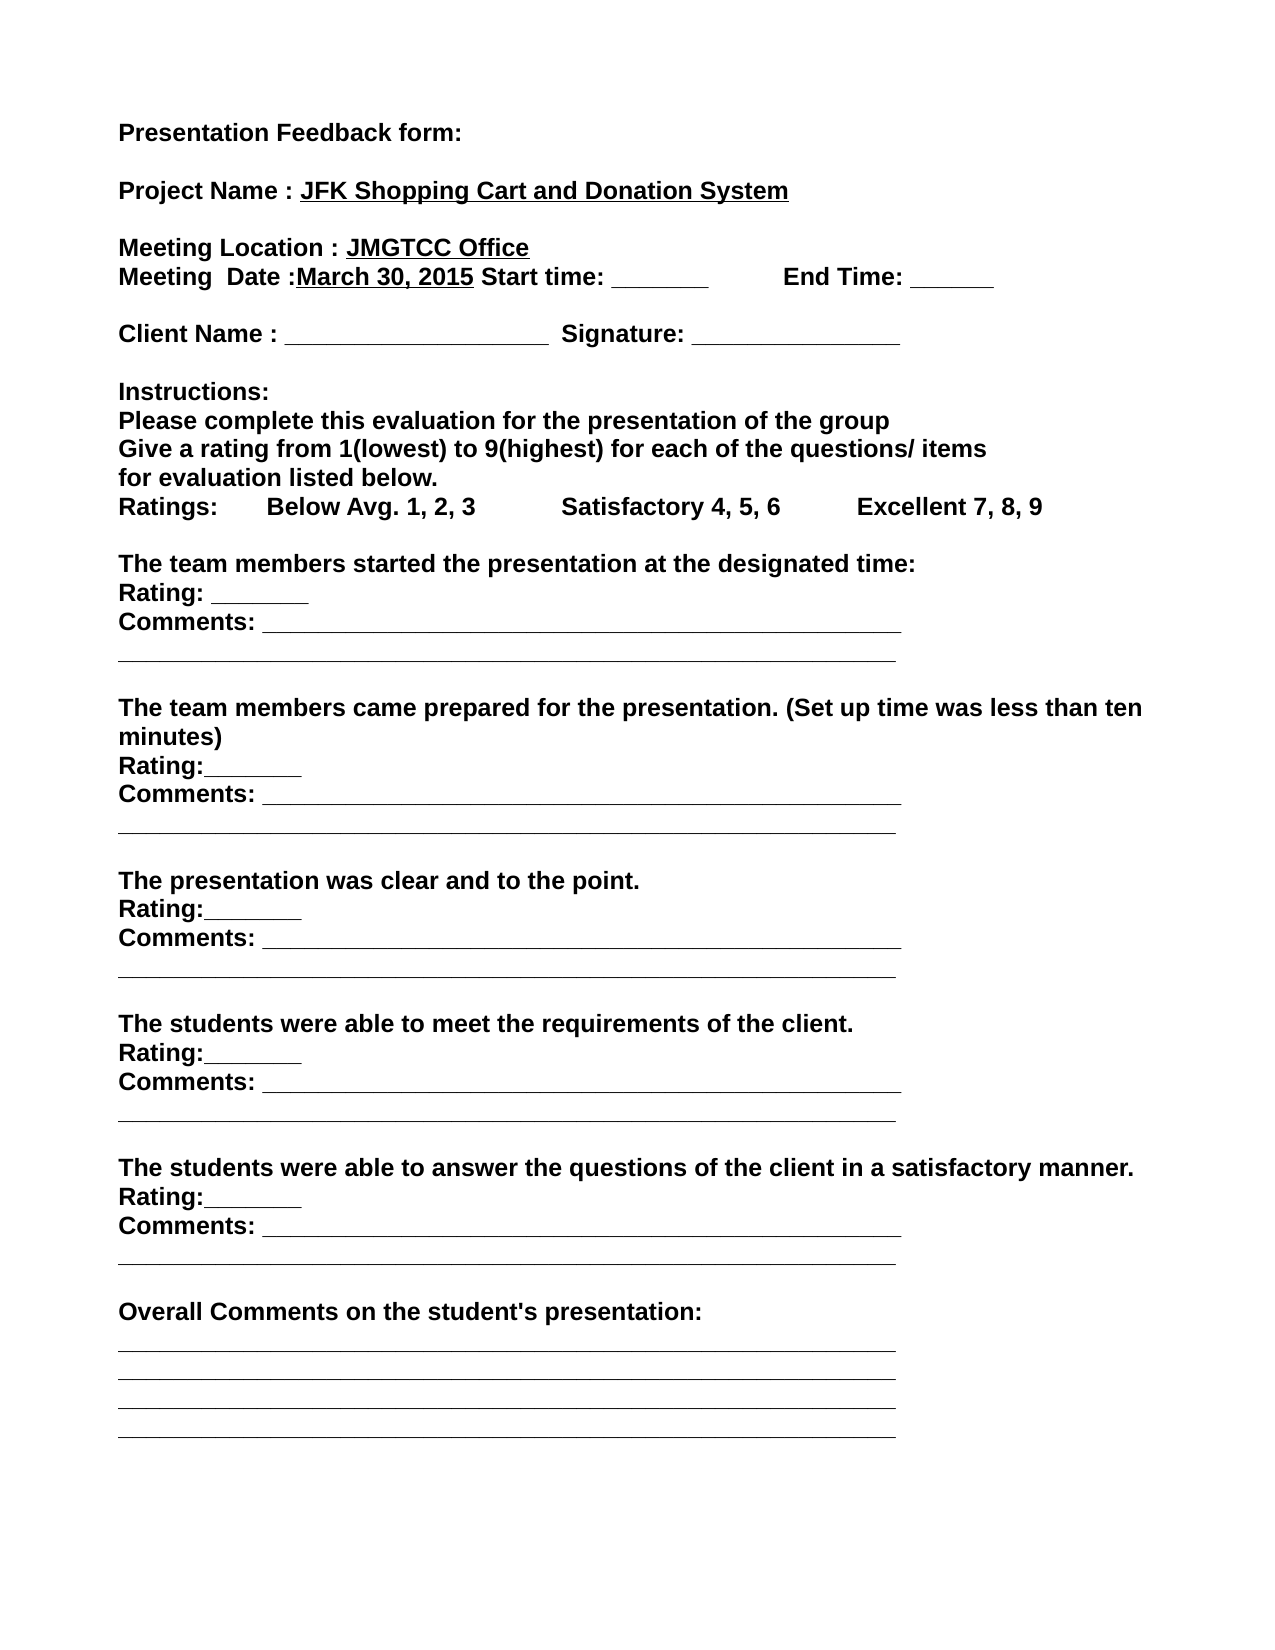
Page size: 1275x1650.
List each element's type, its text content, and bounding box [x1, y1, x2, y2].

text Presentation Feedback form: [118, 118, 1157, 147]
text The students were able to answer the questions of the client in a satisfactory manner. [118, 1153, 1157, 1182]
text Comments: ______________________________________________ [118, 1211, 1157, 1239]
text ________________________________________________________ [118, 1326, 1157, 1354]
text Instructions: Please complete this evaluation for the presentation of the group Give a rating from 1(lowest) to 9(highest) for each of the questions/ items [118, 377, 1157, 463]
text Project Name : JFK Shopping Cart and Donation System [118, 176, 1157, 204]
text The presentation was clear and to the point. [118, 866, 1157, 894]
text The team members came prepared for the presentation. (Set up time was less than ten minutes) [118, 693, 1157, 751]
text Overall Comments on the student's presentation: [118, 1297, 1157, 1326]
text Rating:_______ [118, 751, 1157, 779]
text Rating:_______ [118, 1182, 1157, 1211]
text Rating:_______ [118, 894, 1157, 923]
text Meeting Date :March 30, 2015 Start time: _______ End Time: ______ [118, 262, 1157, 291]
text ________________________________________________________ [118, 1096, 1157, 1124]
text Comments: ______________________________________________ [118, 607, 1157, 636]
text Comments: ______________________________________________ [118, 1067, 1157, 1096]
text Client Name : ___________________ Signature: _______________ [118, 319, 1157, 348]
text ________________________________________________________ [118, 808, 1157, 837]
text ________________________________________________________ [118, 1354, 1157, 1383]
text ________________________________________________________ [118, 636, 1157, 664]
text Meeting Location : JMGTCC Office [118, 233, 1157, 262]
text The students were able to meet the requirements of the client. [118, 1009, 1157, 1038]
text ________________________________________________________ [118, 1412, 1157, 1441]
text Comments: ______________________________________________ [118, 923, 1157, 952]
text Rating: _______ [118, 578, 1157, 607]
text ________________________________________________________ [118, 1239, 1157, 1268]
text Rating:_______ [118, 1038, 1157, 1067]
text ________________________________________________________ [118, 952, 1157, 981]
text for evaluation listed below. Ratings: Below Avg. 1, 2, 3 Satisfactory 4, 5, 6 Excellent 7, 8, 9 [118, 463, 1157, 521]
text Comments: ______________________________________________ [118, 779, 1157, 808]
text ________________________________________________________ [118, 1383, 1157, 1412]
text The team members started the presentation at the designated time: [118, 549, 1157, 578]
